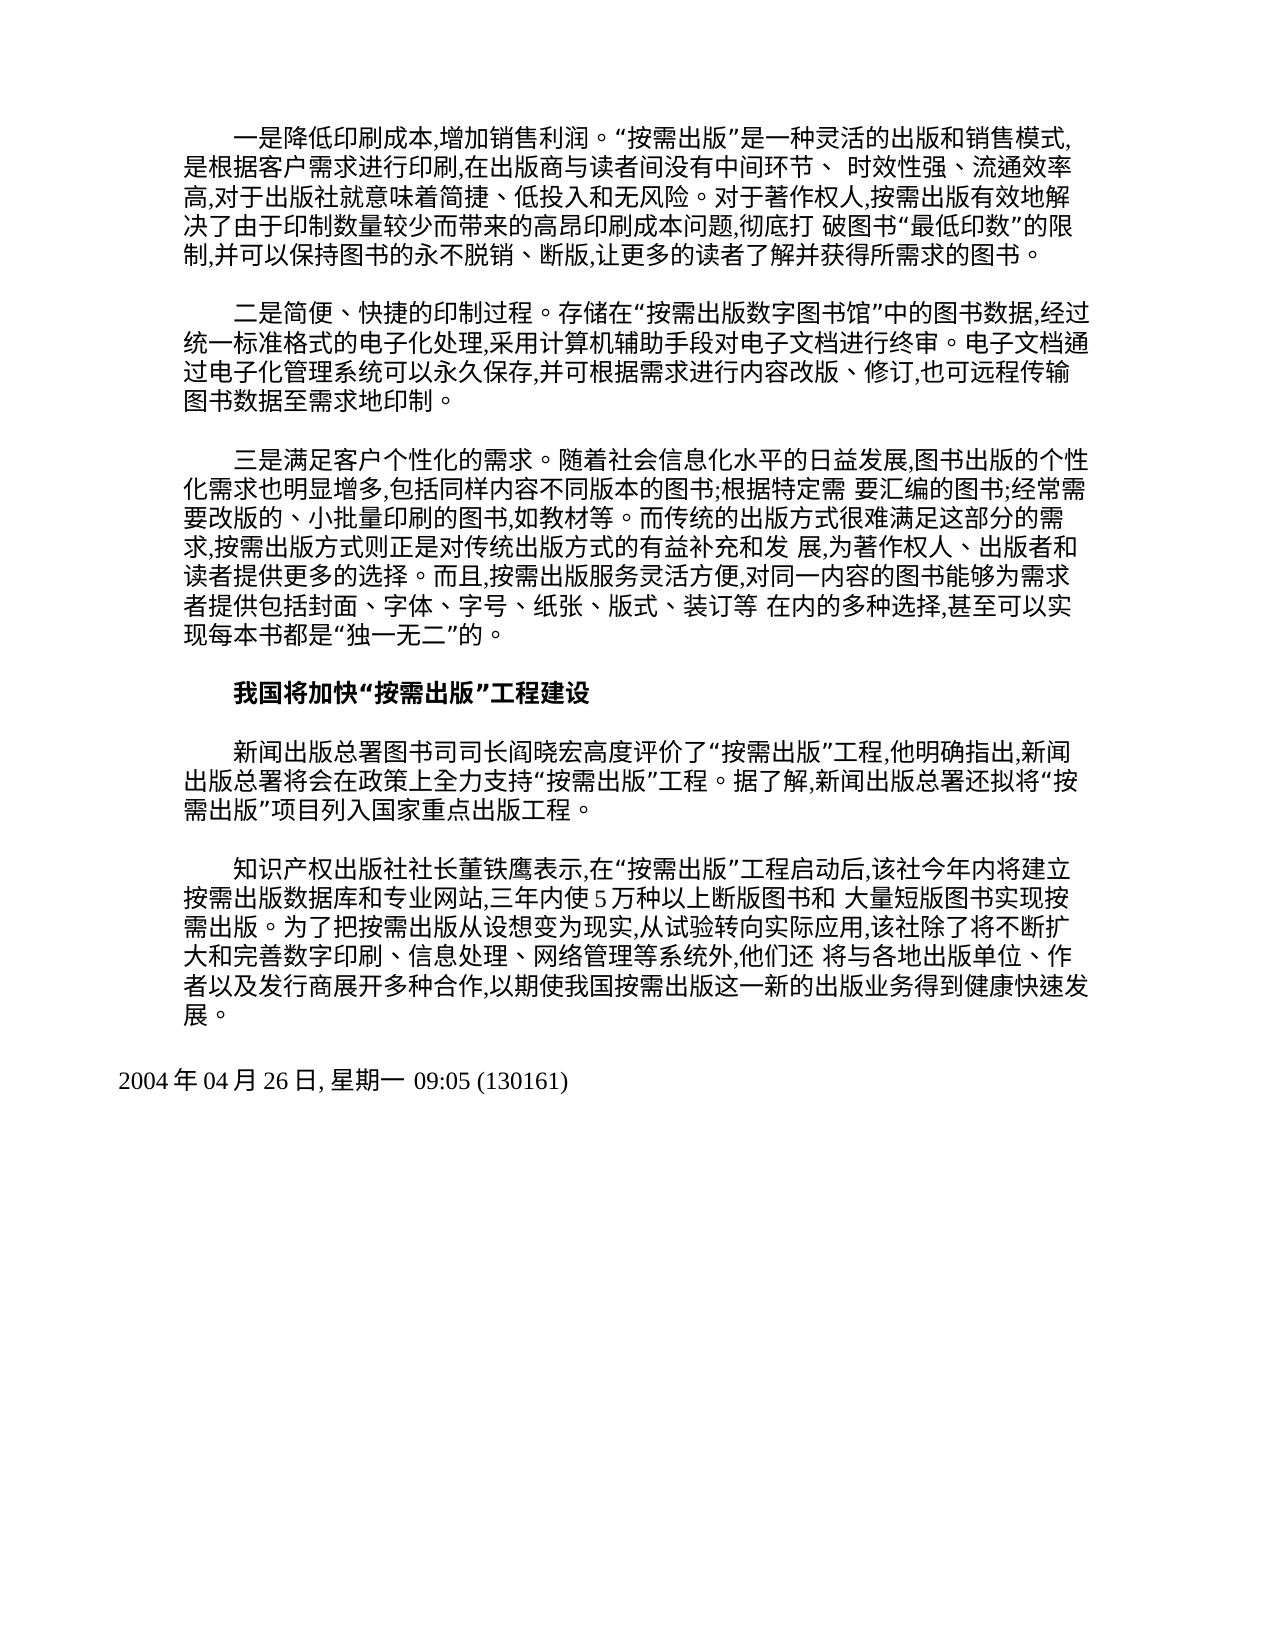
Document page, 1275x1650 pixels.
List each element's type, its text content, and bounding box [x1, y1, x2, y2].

table_cell 一是降低印刷成本,增加销售利润。“按需出版”是一种灵活的出版和销售模式,是根据客户需求进行印刷,在出版商与读者间没有中间环节、 时效性强、流通效率高,对于出版社就意味着简捷、低投入和无风险。对于著作权人,按需出版有效地解决了由于印制数量较少而带来的高昂印刷成本问题,彻底打 破图书“最低印数”的限制,并可以保持图书的永不脱销、断版,让更多的读者了解并获得所需求的图书。 二是简便、快捷的印制过程。存储在“按需出版数字图书馆”中的图书数据,经过统一标准格式的电子化处理,采用计算机辅助手段对电子文档进行终审。电子文档通过电子化管理系统可以永久保存,并可根据需求进行内容改版、修订,也可远程传输图书数据至需求地印制。 三是满足客户个性化的需求。随着社会信息化水平的日益发展,图书出版的个性化需求也明显增多,包括同样内容不同版本的图书;根据特定需 要汇编的图书;经常需要改版的、小批量印刷的图书,如教材等。而传统的出版方式很难满足这部分的需求,按需出版方式则正是对传统出版方式的有益补充和发 展,为著作权人、出版者和读者提供更多的选择。而且,按需出版服务灵活方便,对同一内容的图书能够为需求者提供包括封面、字体、字号、纸张、版式、装订等 在内的多种选择,甚至可以实现每本书都是“独一无二”的。 我国将加快“按需出版”工程建设 新闻出版总署图书司司长阎晓宏高度评价了“按需出版”工程,他明确指出,新闻出版总署将会在政策上全力支持“按需出版”工程。据了解,新闻出版总署还拟将“按需出版”项目列入国家重点出版工程。 知识产权出版社社长董铁鹰表示,在“按需出版”工程启动后,该社今年内将建立按需出版数据库和专业网站,三年内使5万种以上断版图书和 大量短版图书实现按需出版。为了把按需出版从设想变为现实,从试验转向实际应用,该社除了将不断扩大和完善数字印刷、信息处理、网络管理等系统外,他们还 将与各地出版单位、作者以及发行商展开多种合作,以期使我国按需出版这一新的出版业务得到健康快速发展。 [177, 118, 1098, 1066]
text 2004年04月26日, 星期一 09:05 (130161) [118, 1066, 1157, 1095]
